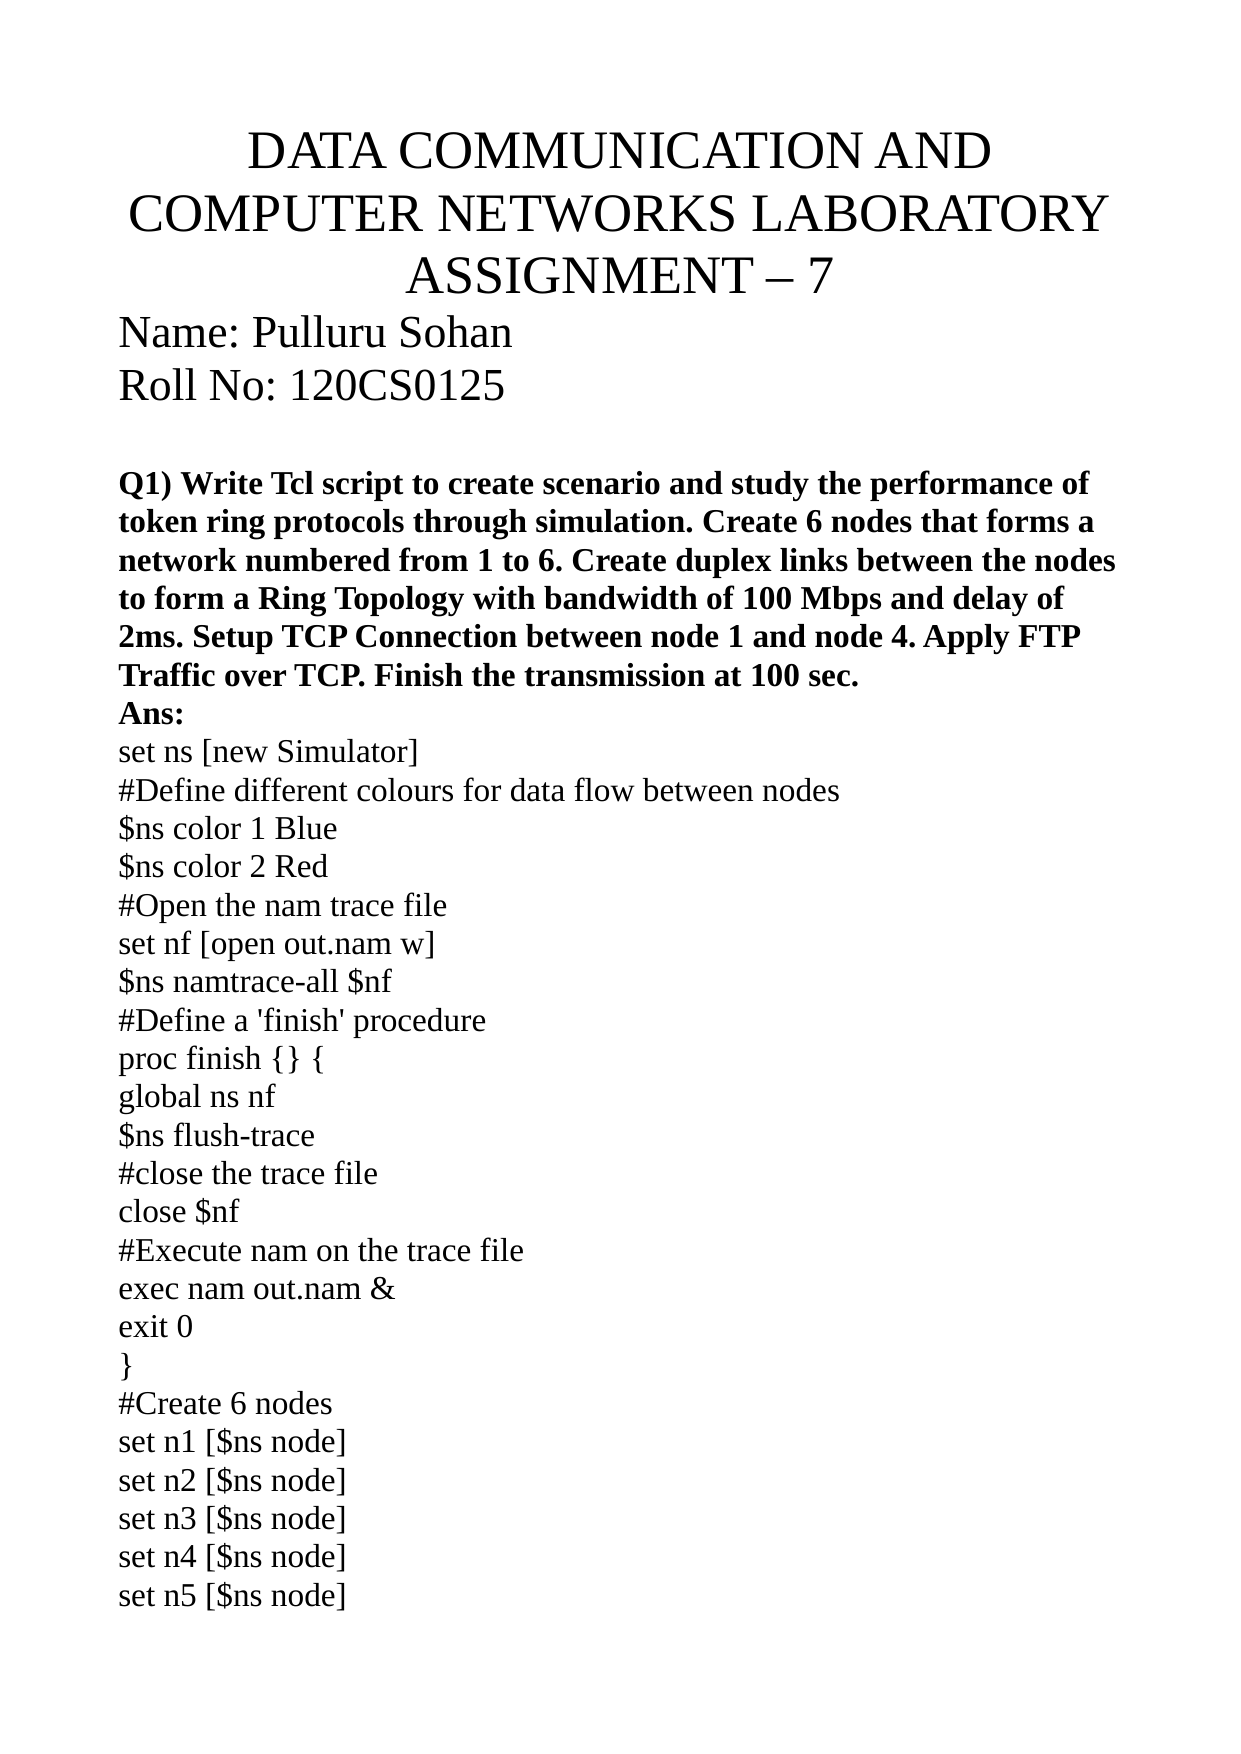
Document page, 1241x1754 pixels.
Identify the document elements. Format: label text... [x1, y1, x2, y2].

text #Create 6 nodes [118, 1383, 1122, 1421]
text close $nf [118, 1191, 1122, 1230]
text set nf [open out.nam w] [118, 923, 1122, 961]
text $ns flush-trace [118, 1115, 1122, 1153]
text set ns [new Simulator] [118, 731, 1122, 770]
text } [118, 1345, 1122, 1383]
text exit 0 [118, 1306, 1122, 1345]
text DATA COMMUNICATION AND COMPUTER NETWORKS LABORATORY ASSIGNMENT – 7 [118, 118, 1122, 305]
text $ns color 2 Red [118, 846, 1122, 885]
text $ns namtrace-all $nf [118, 961, 1122, 1000]
text set n3 [$ns node] [118, 1498, 1122, 1536]
text #Open the nam trace file [118, 885, 1122, 923]
text Ans: [118, 693, 1122, 731]
text #Define a 'finish' procedure [118, 1000, 1122, 1038]
text global ns nf [118, 1076, 1122, 1115]
text set n5 [$ns node] [118, 1575, 1122, 1613]
text #Define different colours for data flow between nodes [118, 770, 1122, 808]
text Name: Pulluru Sohan [118, 305, 1122, 358]
text set n4 [$ns node] [118, 1536, 1122, 1575]
text proc finish {} { [118, 1038, 1122, 1076]
text Roll No: 120CS0125 [118, 358, 1122, 410]
text #close the trace file [118, 1153, 1122, 1191]
text #Execute nam on the trace file [118, 1230, 1122, 1268]
text exec nam out.nam & [118, 1268, 1122, 1306]
text set n1 [$ns node] [118, 1421, 1122, 1460]
text Q1) Write Tcl script to create scenario and study the performance of token ring protocols through simulation. Create 6 nodes that forms a network numbered from 1 to 6. Create duplex links between the nodes to form a Ring Topology with bandwidth of 100 Mbps and delay of 2ms. Setup TCP Connection between node 1 and node 4. Apply FTP Traffic over TCP. Finish the transmission at 100 sec. [118, 463, 1122, 693]
text $ns color 1 Blue [118, 808, 1122, 846]
text set n2 [$ns node] [118, 1460, 1122, 1498]
